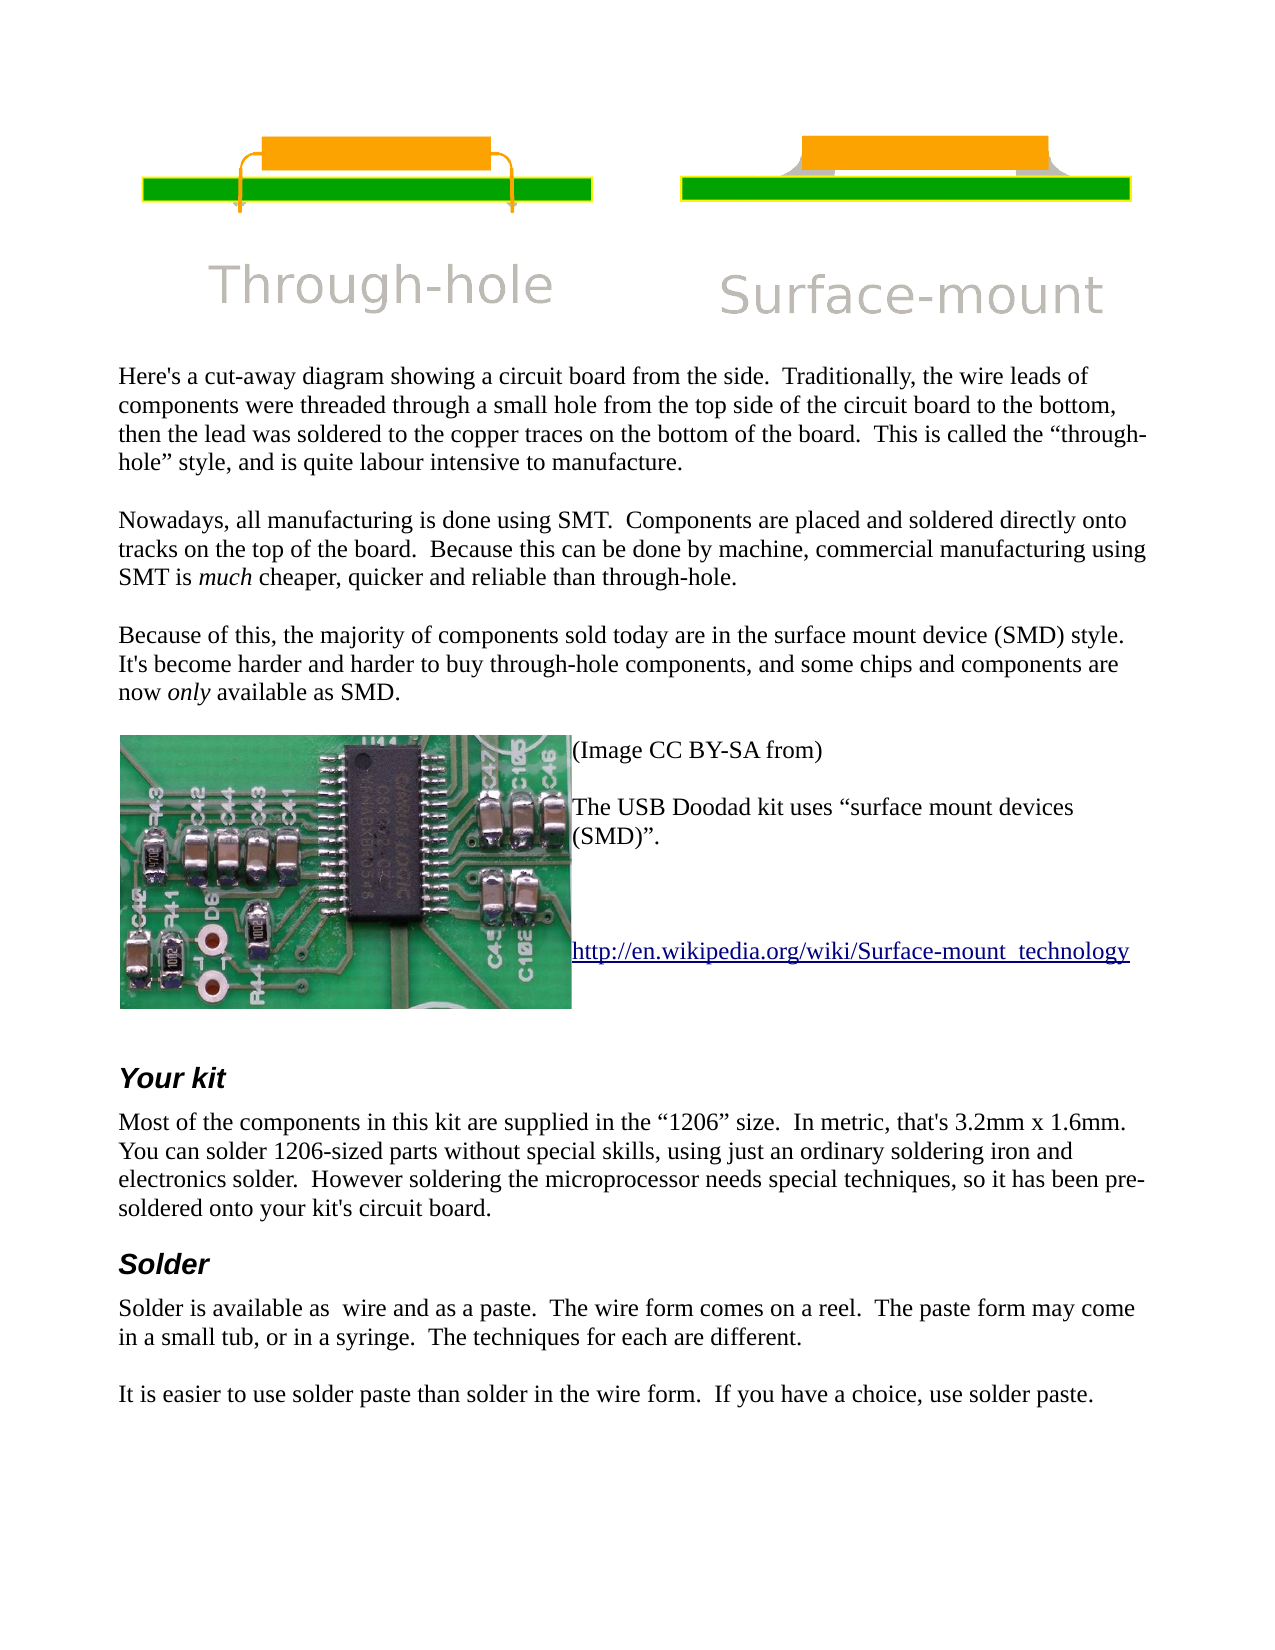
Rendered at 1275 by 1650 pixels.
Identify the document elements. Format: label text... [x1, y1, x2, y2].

text Because of this, the majority of components sold today are in the surface mount device (SMD) style. It's become harder and harder to buy through-hole components, and some chips and components are now only available as SMD. [118, 620, 1157, 706]
text You can solder 1206-sized parts without special skills, using just an ordinary soldering iron and electronics solder. However soldering the microprocessor needs special techniques, so it has been pre-soldered onto your kit's circuit board. [118, 1136, 1157, 1222]
text Here's a cut-away diagram showing a circuit board from the side. Traditionally, the wire leads of components were threaded through a small hole from the top side of the circuit board to the bottom, then the lead was soldered to the copper traces on the bottom of the board. This is called the “through-hole” style, and is quite labour intensive to manufacture. [118, 361, 1157, 476]
text http://en.wikipedia.org/wiki/Surface-mount_technology [572, 936, 1157, 965]
text The USB Doodad kit uses “surface mount devices (SMD)”. [572, 792, 1157, 850]
picture [118, 118, 1157, 333]
text It is easier to use solder paste than solder in the wire form. If you have a choice, use solder paste. [118, 1379, 1157, 1408]
subtitle Solder [118, 1247, 1157, 1281]
text (Image CC BY-SA from) [572, 735, 1157, 764]
subtitle Your kit [118, 1061, 1157, 1094]
text Nowadays, all manufacturing is done using SMT. Components are placed and soldered directly onto tracks on the top of the board. Because this can be done by machine, commercial manufacturing using SMT is much cheaper, quicker and reliable than through-hole. [118, 505, 1157, 591]
text Most of the components in this kit are supplied in the “1206” size. In metric, that's 3.2mm x 1.6mm. [118, 1107, 1157, 1136]
picture [120, 735, 572, 1009]
text Solder is available as wire and as a paste. The wire form comes on a reel. The paste form may come in a small tub, or in a syringe. The techniques for each are different. [118, 1293, 1157, 1351]
